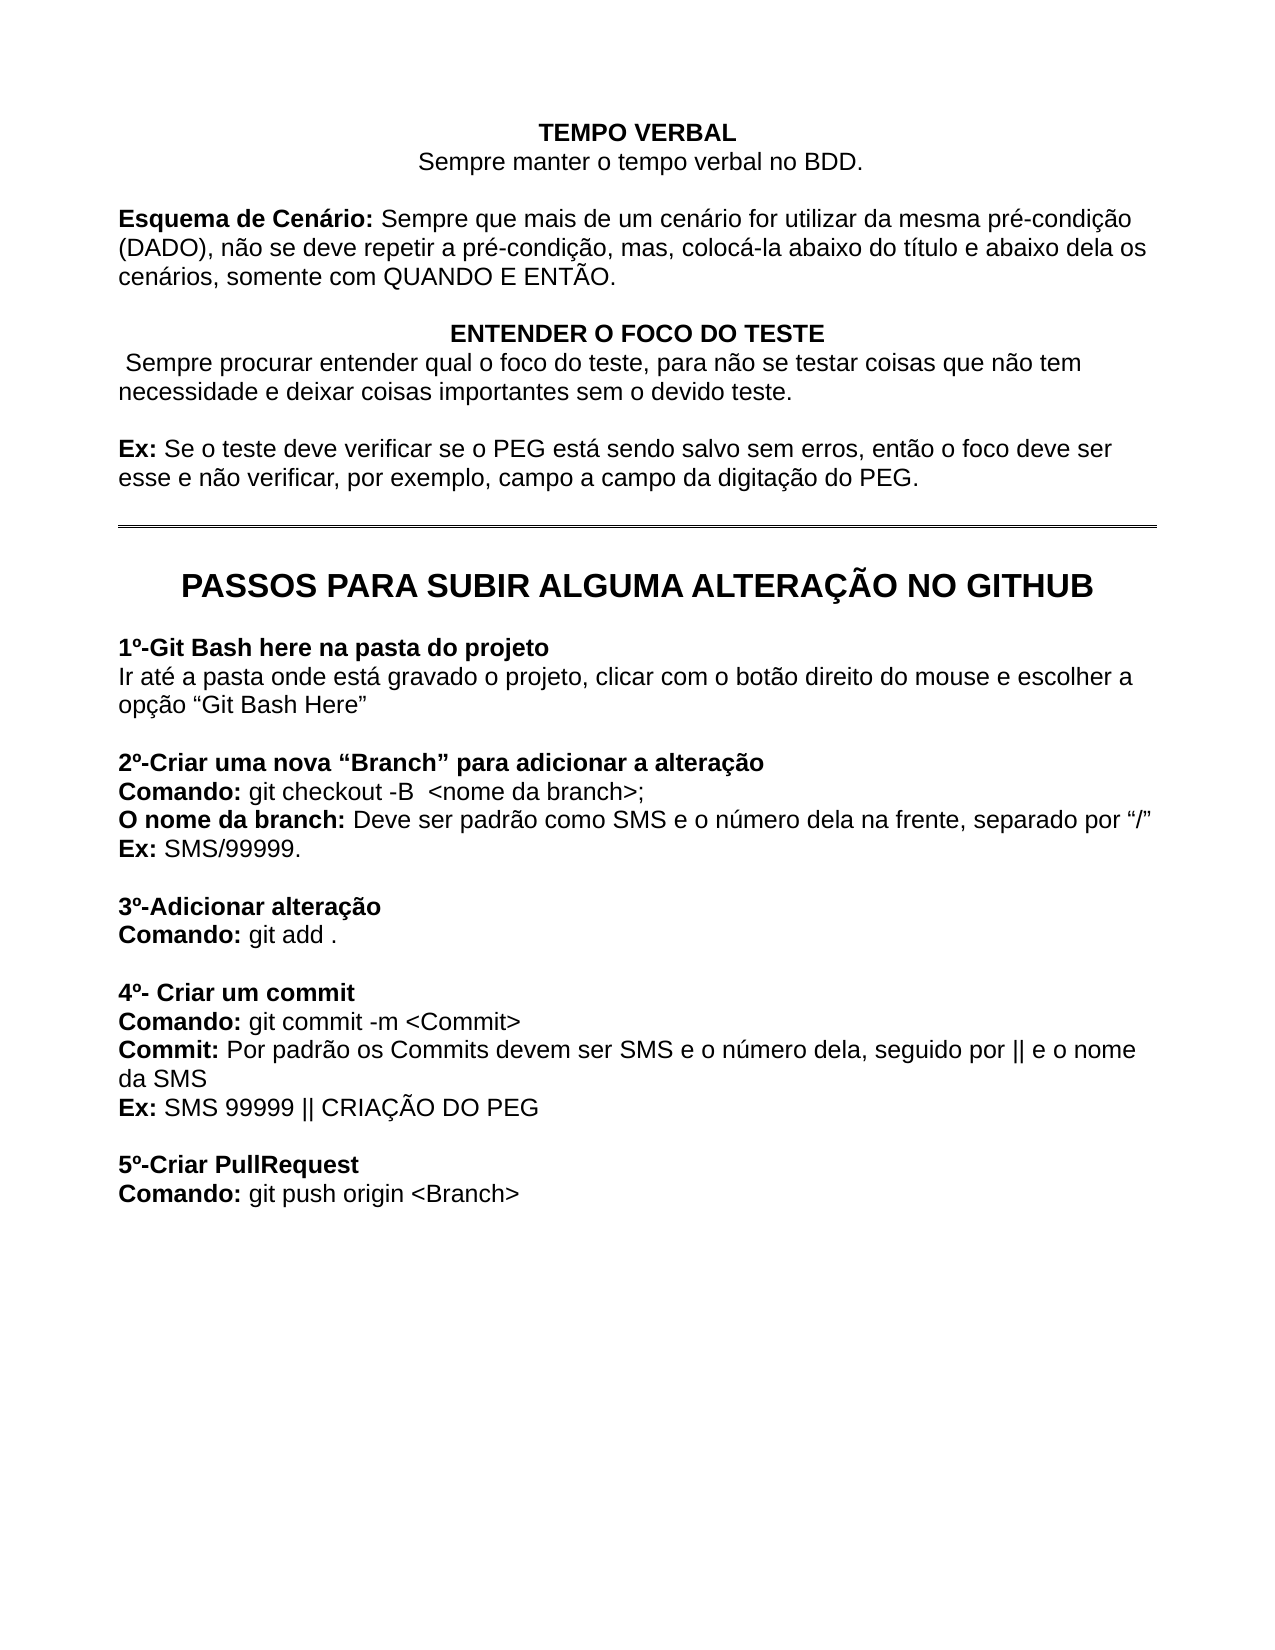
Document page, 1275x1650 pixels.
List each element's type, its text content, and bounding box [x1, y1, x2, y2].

text Ex: Se o teste deve verificar se o PEG está sendo salvo sem erros, então o foco deve ser esse e não verificar, por exemplo, campo a campo da digitação do PEG. [118, 434, 1157, 492]
text 2º-Criar uma nova “Branch” para adicionar a alteração [118, 748, 1157, 777]
text O nome da branch: Deve ser padrão como SMS e o número dela na frente, separado por “/” [118, 805, 1157, 834]
text ENTENDER O FOCO DO TESTE [118, 319, 1157, 348]
text 5º-Criar PullRequest [118, 1150, 1157, 1179]
text Comando: git checkout -B <nome da branch>; [118, 777, 1157, 805]
text 1º-Git Bash here na pasta do projeto [118, 633, 1157, 662]
text Comando: git push origin <Branch> [118, 1179, 1157, 1208]
text Ex: SMS 99999 || CRIAÇÃO DO PEG [118, 1093, 1157, 1122]
text Comando: git add . [118, 920, 1157, 949]
text Sempre procurar entender qual o foco do teste, para não se testar coisas que não tem necessidade e deixar coisas importantes sem o devido teste. [118, 348, 1157, 406]
text Esquema de Cenário: Sempre que mais de um cenário for utilizar da mesma pré-condição (DADO), não se deve repetir a pré-condição, mas, colocá-la abaixo do título e abaixo dela os cenários, somente com QUANDO E ENTÃO. [118, 204, 1157, 291]
text 3º-Adicionar alteração [118, 892, 1157, 920]
text Sempre manter o tempo verbal no BDD. [118, 147, 1157, 176]
text Ex: SMS/99999. [118, 834, 1157, 863]
text Ir até a pasta onde está gravado o projeto, clicar com o botão direito do mouse e escolher a opção “Git Bash Here” [118, 662, 1157, 719]
text Commit: Por padrão os Commits devem ser SMS e o número dela, seguido por || e o nome da SMS [118, 1035, 1157, 1093]
text Comando: git commit -m <Commit> [118, 1007, 1157, 1035]
text 4º- Criar um commit [118, 978, 1157, 1007]
text PASSOS PARA SUBIR ALGUMA ALTERAÇÃO NO GITHUB [118, 566, 1157, 604]
text TEMPO VERBAL [118, 118, 1157, 147]
